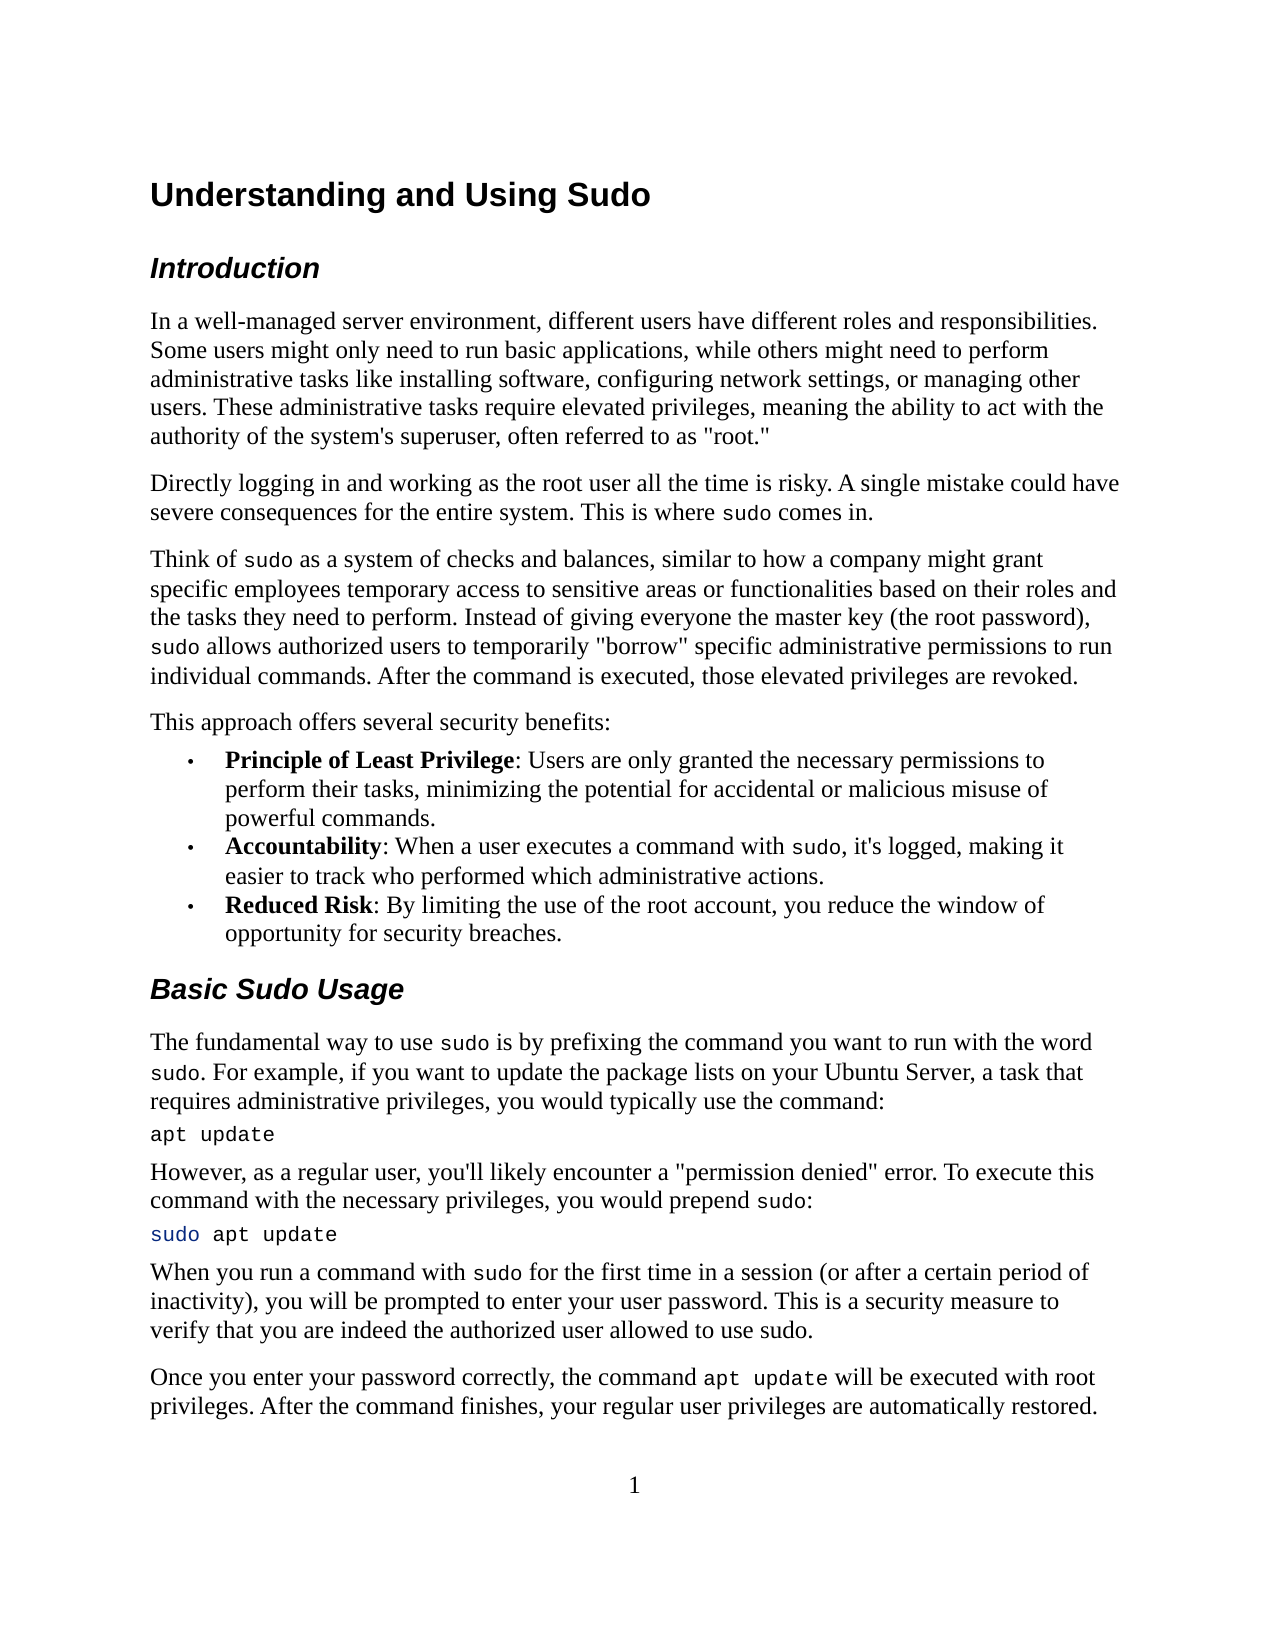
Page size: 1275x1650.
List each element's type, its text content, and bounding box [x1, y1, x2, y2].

list Reduced Risk: By limiting the use of the root account, you reduce the window of opportunity for security breaches. [187, 890, 1125, 947]
text However, as a regular user, you'll likely encounter a "permission denied" error. To execute this command with the necessary privileges, you would prepend sudo: [150, 1157, 1125, 1215]
text When you run a command with sudo for the first time in a session (or after a certain period of inactivity), you will be prompted to enter your user password. This is a security measure to verify that you are indeed the authorized user allowed to use sudo. [150, 1257, 1125, 1344]
list Accountability: When a user executes a command with sudo, it's logged, making it easier to track who performed which administrative actions. [187, 831, 1125, 890]
text The fundamental way to use sudo is by prefixing the command you want to run with the word sudo. For example, if you want to update the package lists on your Ubuntu Server, a task that requires administrative privileges, you would typically use the command: [150, 1027, 1125, 1115]
text sudo apt update [150, 1224, 1125, 1248]
text This approach offers several security benefits: [150, 707, 1125, 736]
text apt update [150, 1124, 1125, 1148]
list Principle of Least Privilege: Users are only granted the necessary permissions to perform their tasks, minimizing the potential for accidental or malicious misuse of powerful commands. [187, 745, 1125, 831]
subtitle Basic Sudo Usage [150, 972, 1125, 1006]
subtitle Introduction [150, 251, 1125, 285]
text Directly logging in and working as the root user all the time is risky. A single mistake could have severe consequences for the entire system. This is where sudo comes in. [150, 468, 1125, 526]
text Once you enter your password correctly, the command apt update will be executed with root privileges. After the command finishes, your regular user privileges are automatically restored. [150, 1362, 1125, 1420]
subtitle Understanding and Using Sudo [150, 175, 1125, 214]
text Think of sudo as a system of checks and balances, similar to how a company might grant specific employees temporary access to sensitive areas or functionalities based on their roles and the tasks they need to perform. Instead of giving everyone the master key (the root password), sudo allows authorized users to temporarily "borrow" specific administrative permissions to run individual commands. After the command is executed, those elevated privileges are revoked. [150, 544, 1125, 689]
text In a well-managed server environment, different users have different roles and responsibilities. Some users might only need to run basic applications, while others might need to perform administrative tasks like installing software, configuring network settings, or managing other users. These administrative tasks require elevated privileges, meaning the ability to act with the authority of the system's superuser, often referred to as "root." [150, 306, 1125, 450]
